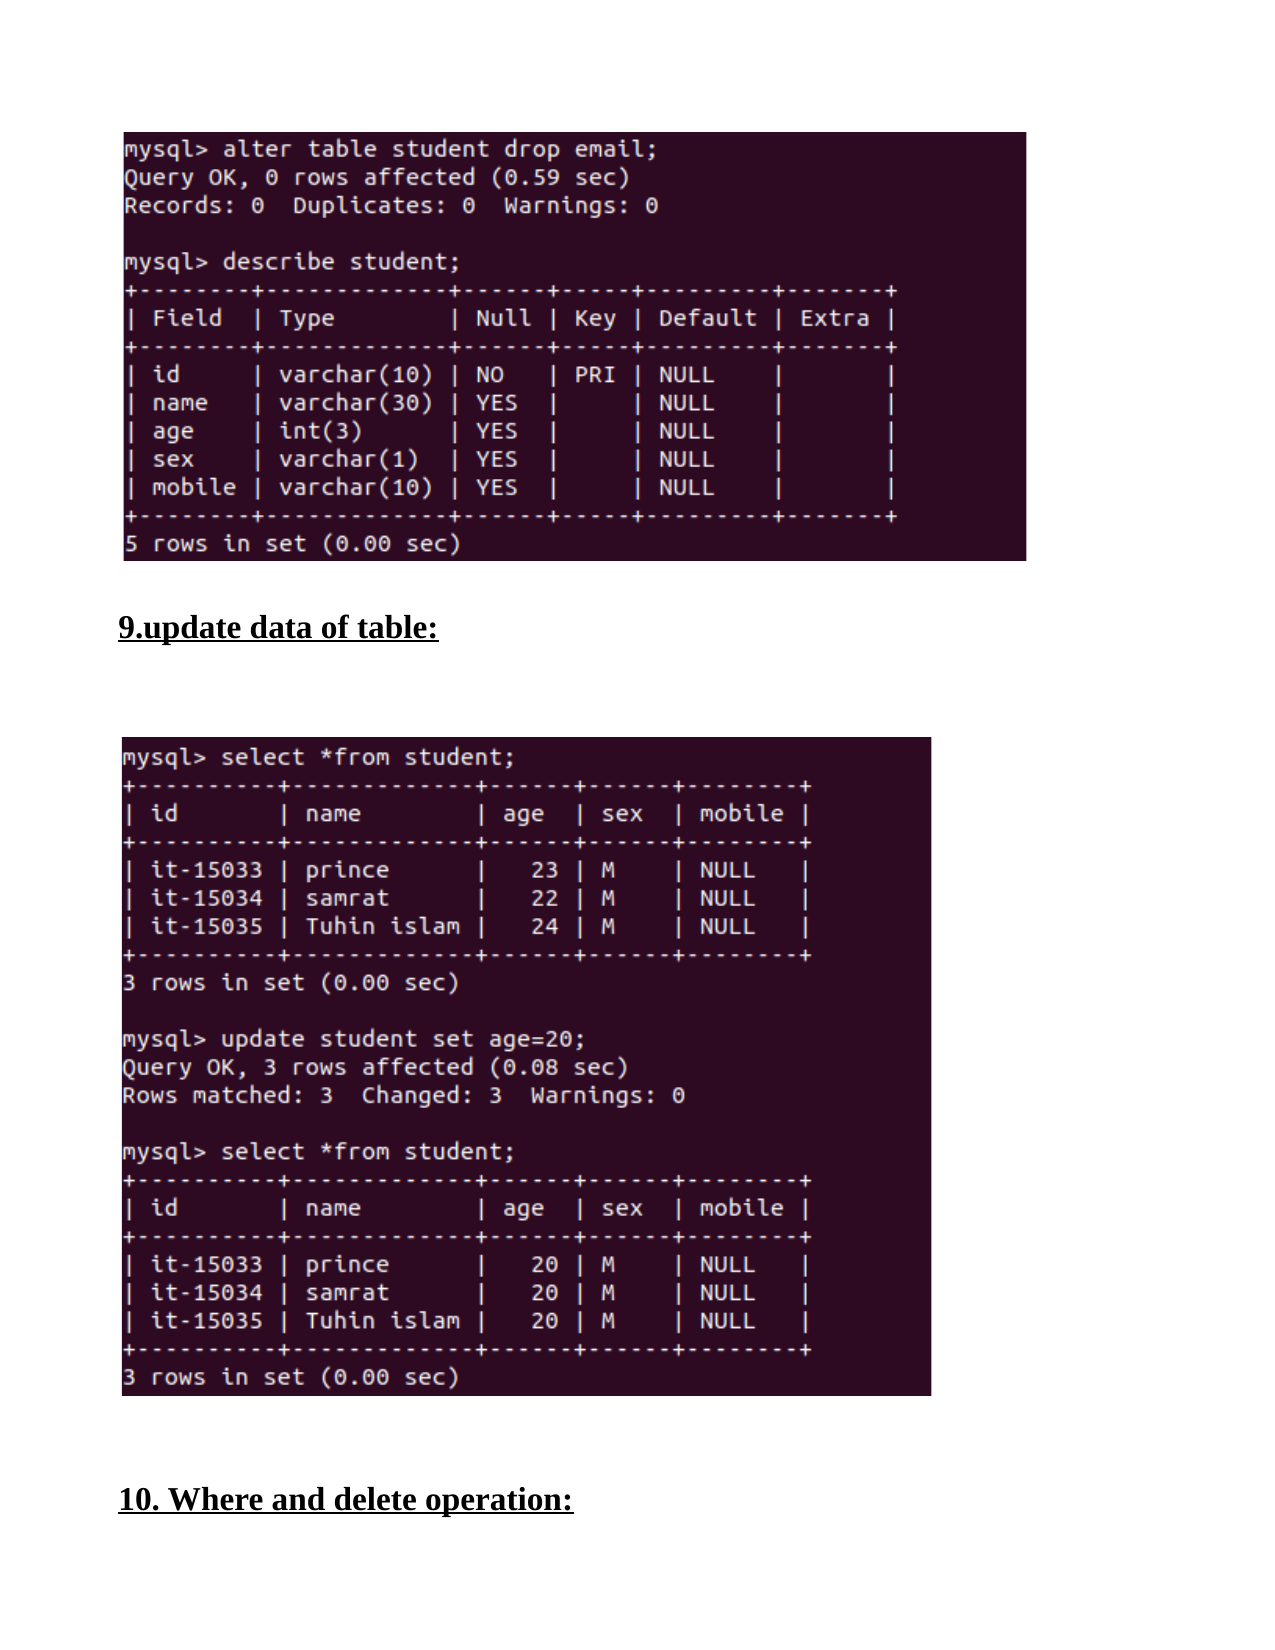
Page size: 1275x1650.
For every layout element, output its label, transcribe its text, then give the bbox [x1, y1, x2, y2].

text 10. Where and delete operation: [118, 1479, 1157, 1517]
text 9.update data of table: [118, 607, 1157, 645]
